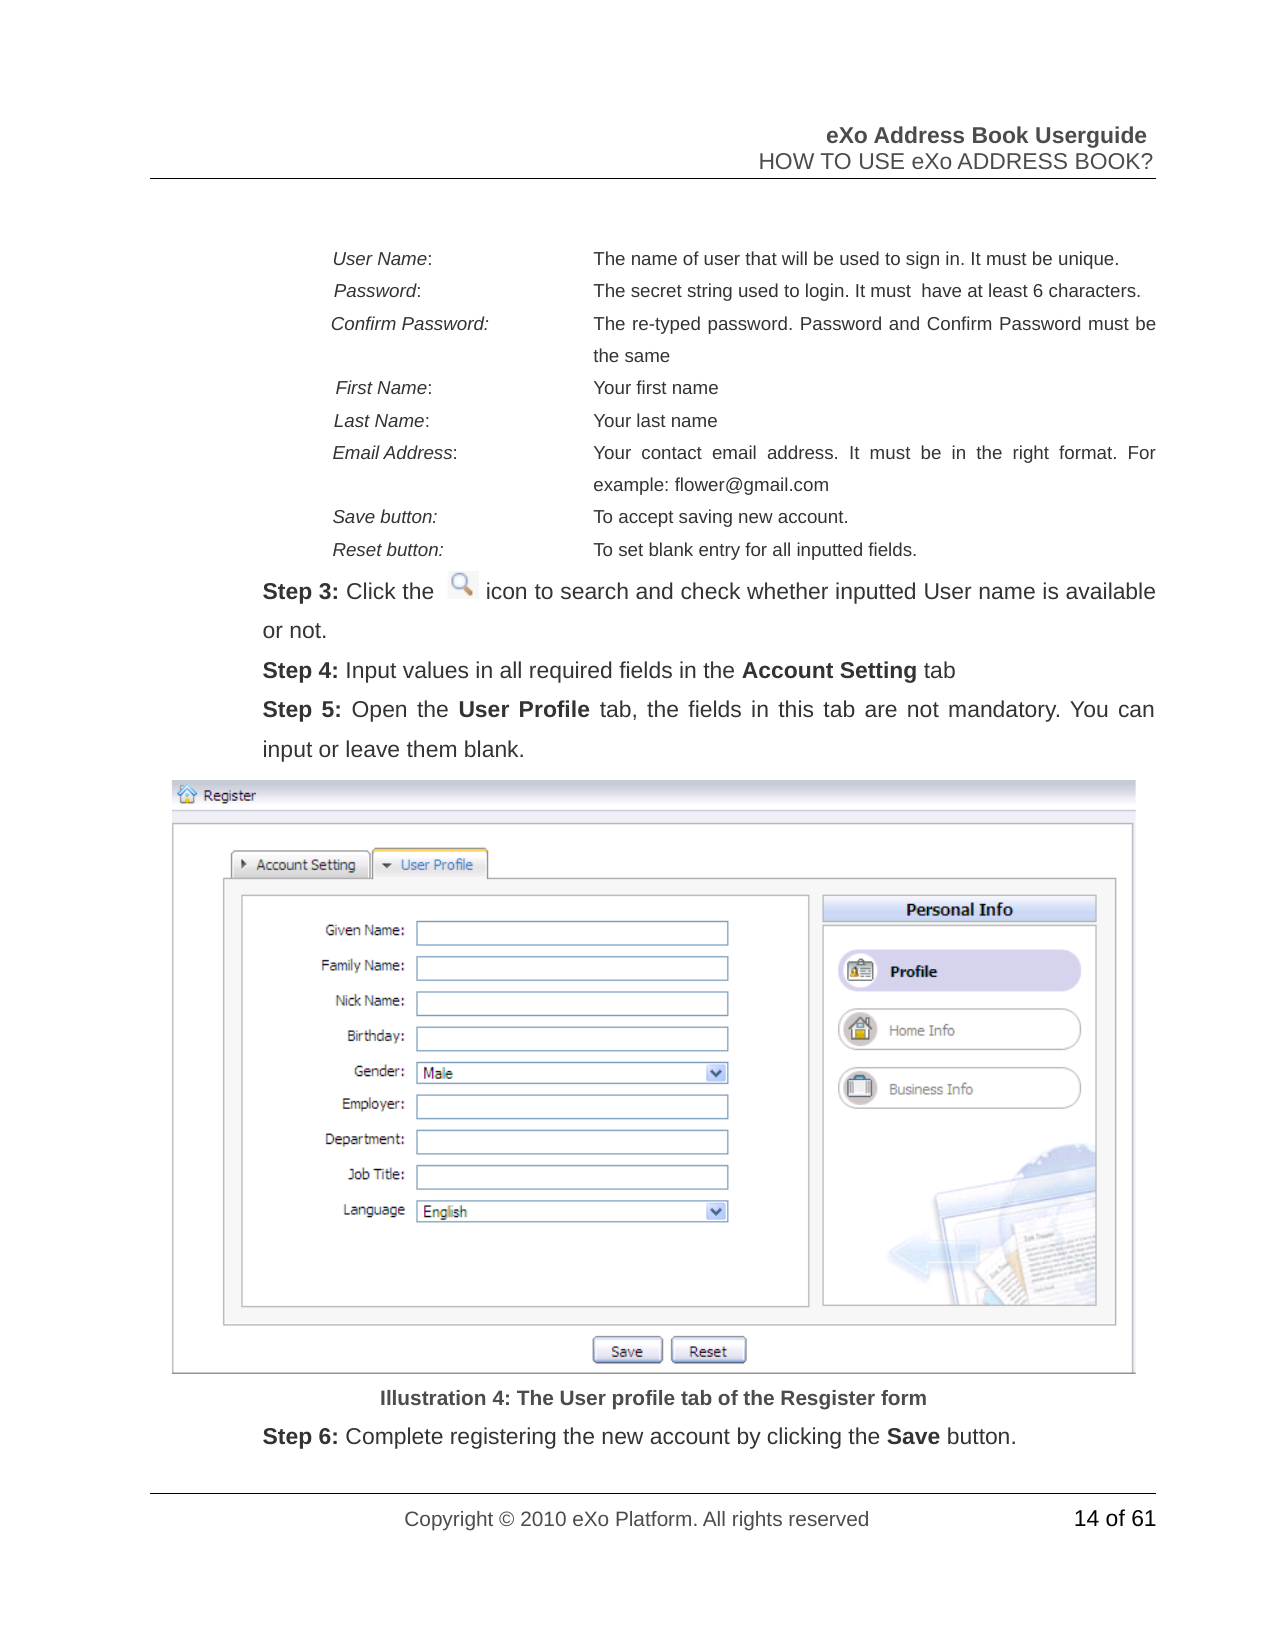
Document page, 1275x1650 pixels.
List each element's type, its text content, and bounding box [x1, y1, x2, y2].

text Password: The secret string used to login. It must have at least 6 characters. [334, 280, 1156, 302]
text User Name: The name of user that will be used to sign in. It must be unique. [332, 248, 1156, 269]
text Email Address: Your contact email address. It must be in the right format. For example: flower@gmail.com [332, 442, 1156, 496]
list Illustration 4: The User profile tab of the Resgister form [172, 1374, 1136, 1410]
list Step 5: Open the User Profile tab, the fields in this tab are not mandatory. You can input or leave them blank. [225, 696, 1156, 762]
text Last Name: Your last name [334, 409, 1156, 431]
picture [171, 780, 1136, 1374]
picture [447, 571, 479, 599]
text First Name: Your first name [335, 377, 1156, 399]
text Reset button: To set blank entry for all inputted fields. [332, 539, 1156, 560]
list Step 4: Input values in all required fields in the Account Setting tab [225, 657, 1156, 683]
text Confirm Password: The re-typed password. Password and Confirm Password must be the same [331, 313, 1156, 366]
text Save button: To accept saving new account. [332, 506, 1156, 528]
list Step 3: Click the icon to search and check whether inputted User name is available or not. [225, 571, 1156, 643]
list Step 6: Complete registering the new account by clicking the Save button. [225, 775, 1156, 1449]
